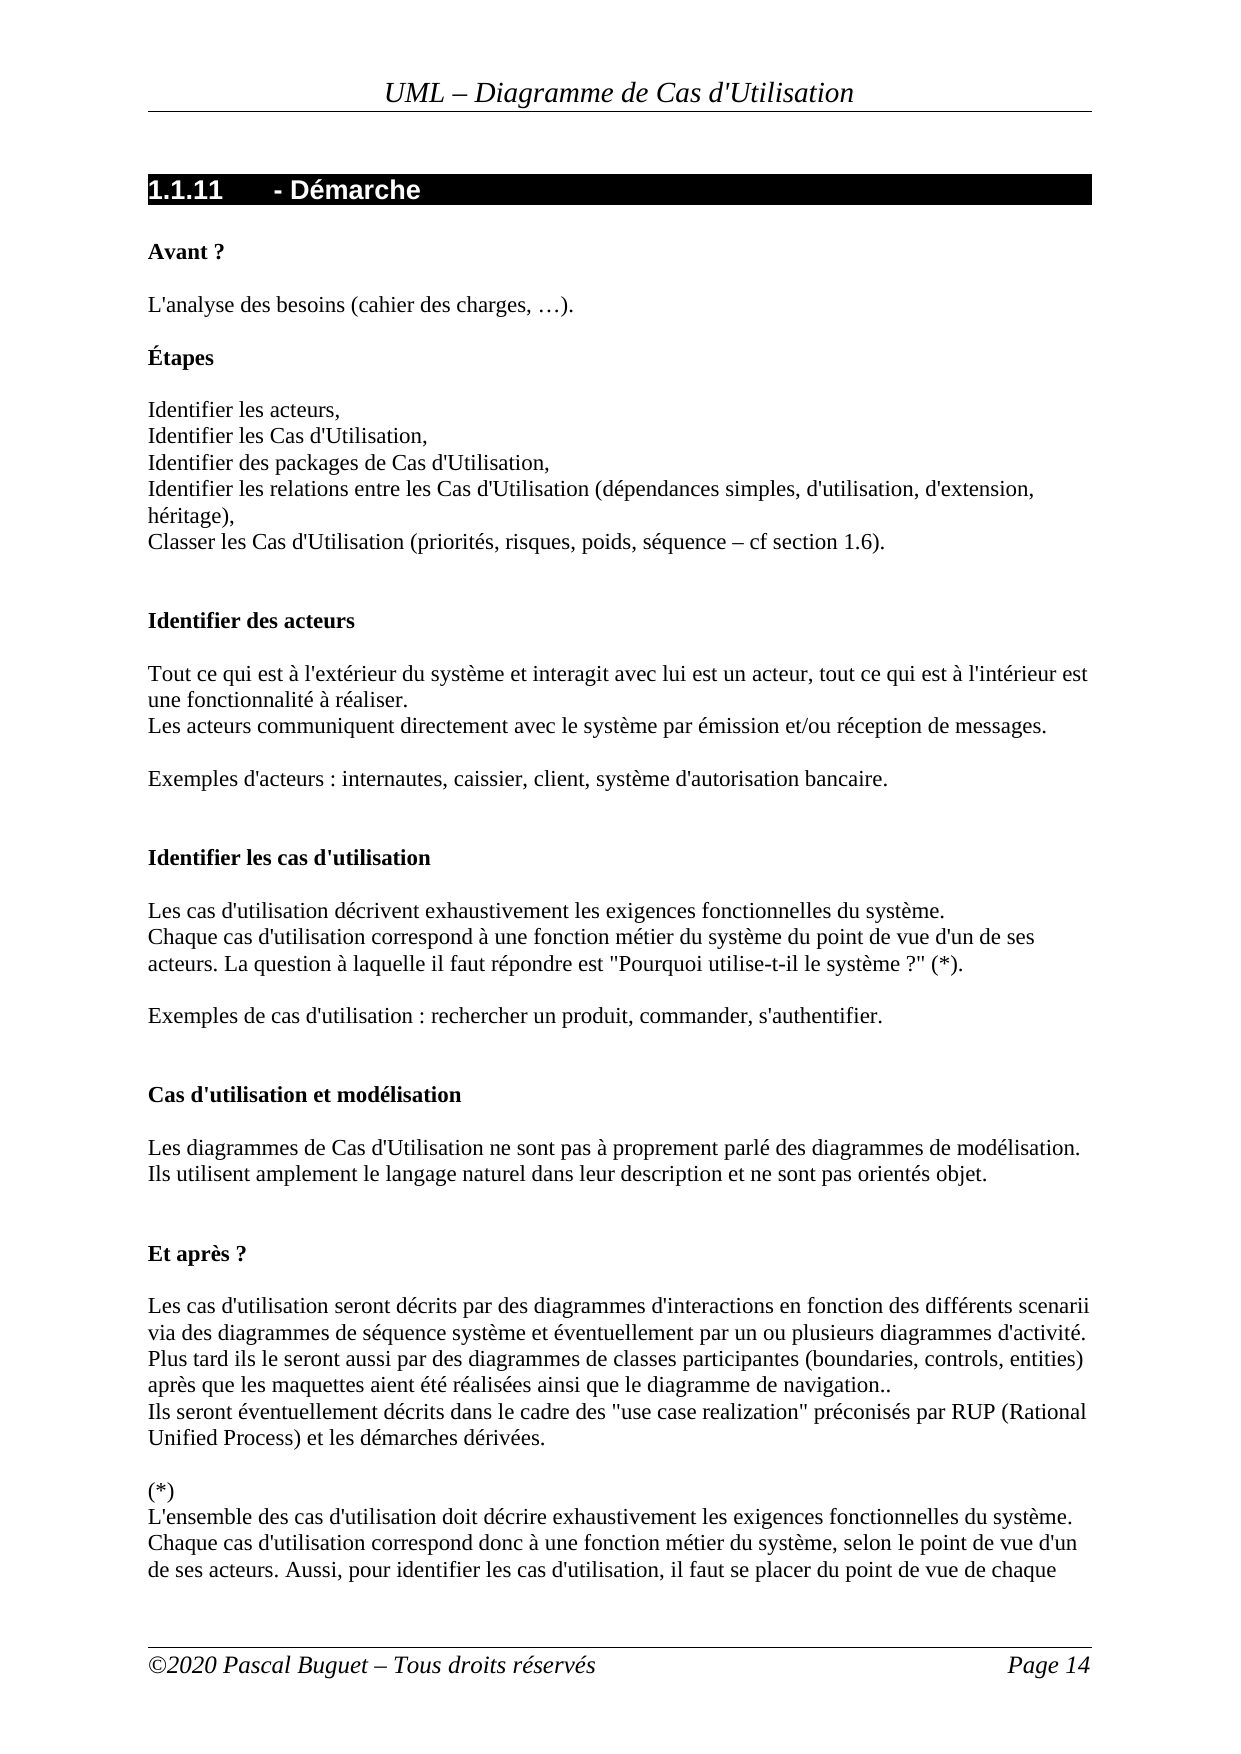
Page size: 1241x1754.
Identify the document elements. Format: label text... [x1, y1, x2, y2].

text Exemples d'acteurs : internautes, caissier, client, système d'autorisation bancaire. [148, 765, 1092, 792]
text Étapes [148, 343, 1092, 370]
text Identifier des acteurs [148, 607, 1092, 633]
text Identifier les Cas d'Utilisation, [148, 423, 1092, 449]
text Les cas d'utilisation seront décrits par des diagrammes d'interactions en fonction des différents scenarii via des diagrammes de séquence système et éventuellement par un ou plusieurs diagrammes d'activité. Plus tard ils le seront aussi par des diagrammes de classes participantes (boundaries, controls, entities) après que les maquettes aient été réalisées ainsi que le diagramme de navigation.. [148, 1292, 1092, 1398]
text Et après ? [148, 1239, 1092, 1266]
text Identifier les cas d'utilisation [148, 844, 1092, 871]
text Exemples de cas d'utilisation : rechercher un produit, commander, s'authentifier. [148, 1002, 1092, 1029]
text L'ensemble des cas d'utilisation doit décrire exhaustivement les exigences fonctionnelles du système. Chaque cas d'utilisation correspond donc à une fonction métier du système, selon le point de vue d'un de ses acteurs. Aussi, pour identifier les cas d'utilisation, il faut se placer du point de vue de chaque [148, 1503, 1092, 1582]
subtitle - Démarche [148, 174, 1092, 205]
text Identifier les acteurs, [148, 396, 1092, 423]
text Ils seront éventuellement décrits dans le cadre des "use case realization" préconisés par RUP (Rational Unified Process) et les démarches dérivées. [148, 1398, 1092, 1450]
text Identifier des packages de Cas d'Utilisation, [148, 449, 1092, 475]
text Les cas d'utilisation décrivent exhaustivement les exigences fonctionnelles du système. [148, 897, 1092, 923]
text Chaque cas d'utilisation correspond à une fonction métier du système du point de vue d'un de ses acteurs. La question à laquelle il faut répondre est "Pourquoi utilise-t-il le système ?" (*). [148, 923, 1092, 976]
text Avant ? [148, 238, 1092, 264]
text Les diagrammes de Cas d'Utilisation ne sont pas à proprement parlé des diagrammes de modélisation. Ils utilisent amplement le langage naturel dans leur description et ne sont pas orientés objet. [148, 1134, 1092, 1187]
text (*) [148, 1477, 1092, 1503]
text Identifier les relations entre les Cas d'Utilisation (dépendances simples, d'utilisation, d'extension, héritage), [148, 475, 1092, 528]
text Les acteurs communiquent directement avec le système par émission et/ou réception de messages. [148, 712, 1092, 739]
text L'analyse des besoins (cahier des charges, …). [148, 291, 1092, 317]
text Cas d'utilisation et modélisation [148, 1081, 1092, 1108]
text Classer les Cas d'Utilisation (priorités, risques, poids, séquence – cf section 1.6). [148, 528, 1092, 554]
text Tout ce qui est à l'extérieur du système et interagit avec lui est un acteur, tout ce qui est à l'intérieur est une fonctionnalité à réaliser. [148, 660, 1092, 712]
